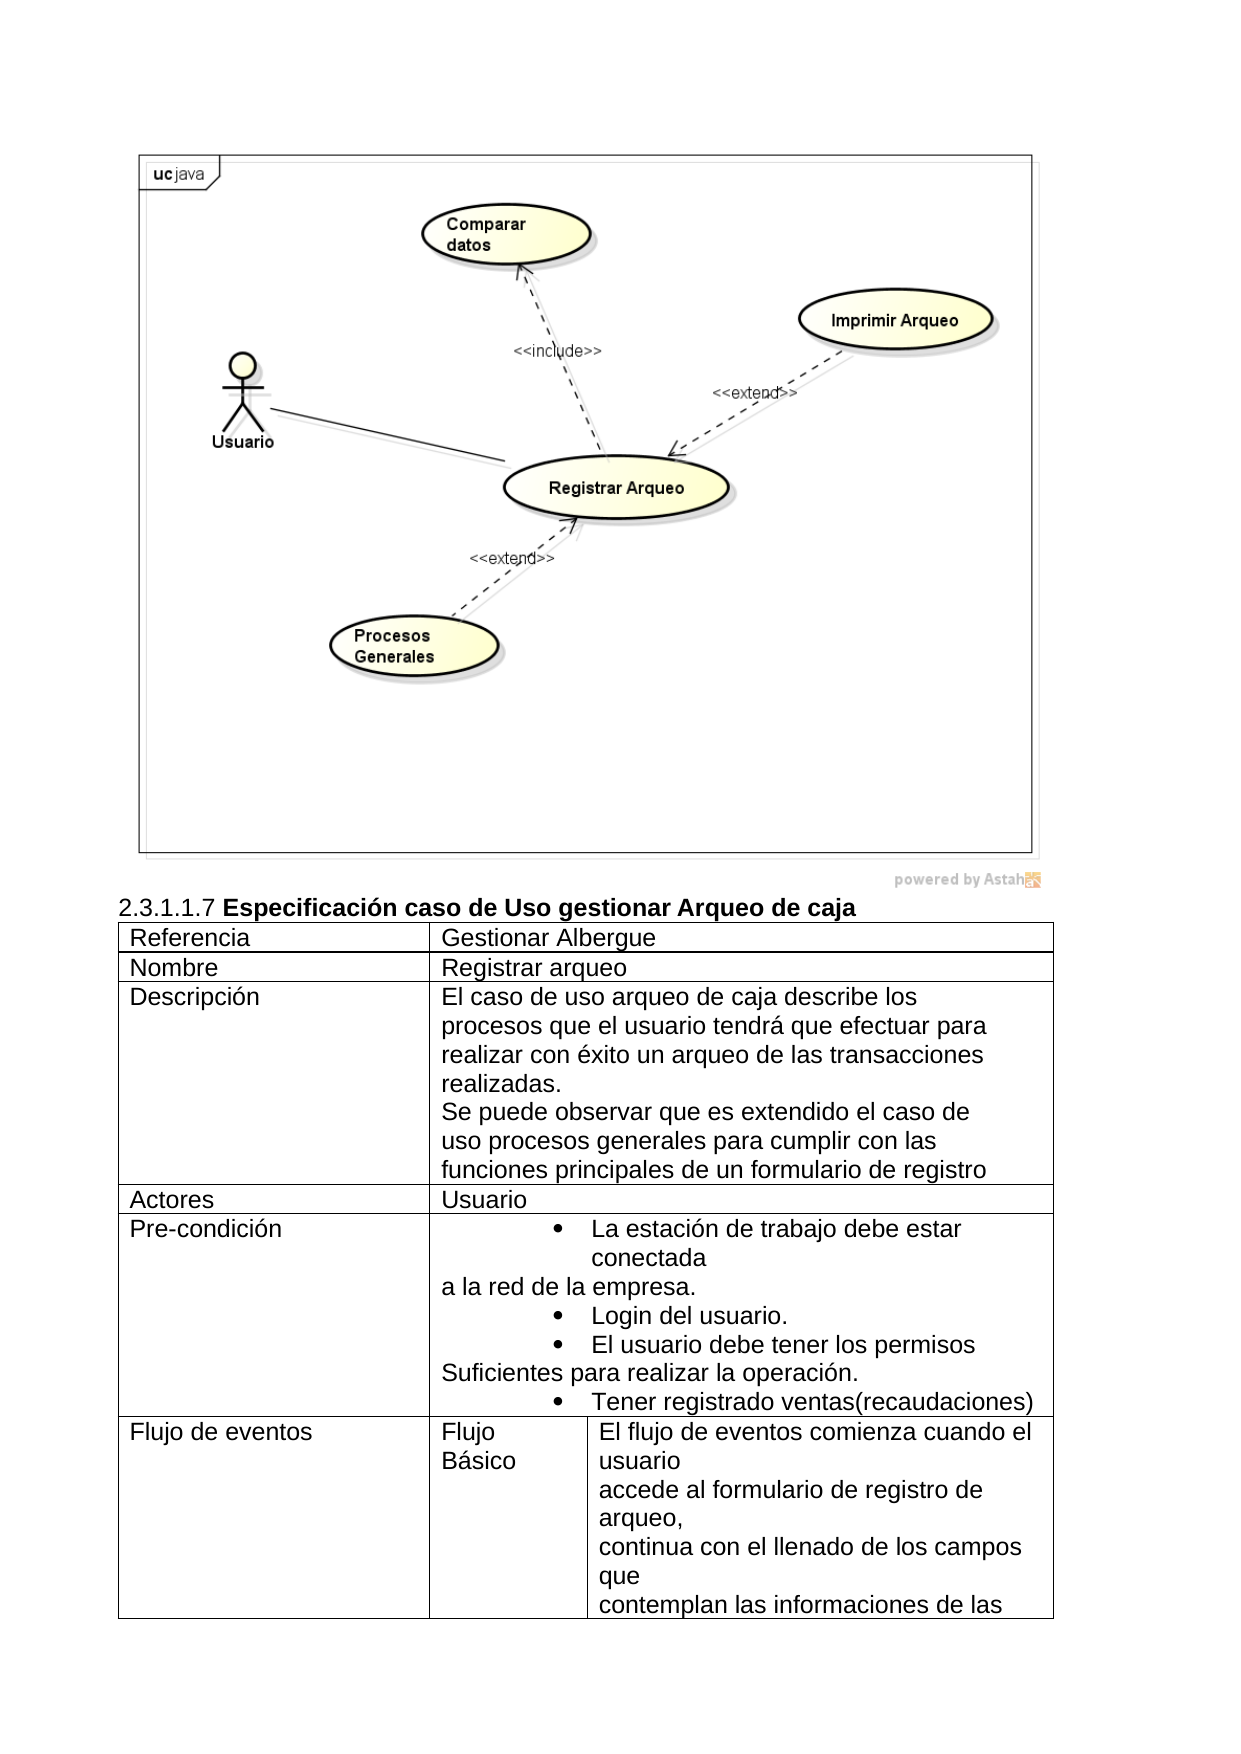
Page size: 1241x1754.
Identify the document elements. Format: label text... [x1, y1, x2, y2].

table_cell Flujo de eventos [119, 1417, 429, 1618]
text 2.3.1.1.7 Especificación caso de Uso gestionar Arqueo de caja [118, 893, 1122, 922]
table_cell El flujo de eventos comienza cuando el usuario accede al formulario de registro de arqueo, continua con el llenado de los campos que contemplan las informaciones de las [588, 1417, 1053, 1618]
table_cell Registrar arqueo [430, 953, 1053, 981]
table_cell Pre-condición [119, 1214, 429, 1416]
table_cell Actores [119, 1185, 429, 1213]
table_header Referencia [119, 923, 429, 951]
table_cell Nombre [119, 953, 429, 981]
table_cell Descripción [119, 982, 429, 1183]
table_cell Flujo Básico [430, 1417, 587, 1618]
table_cell La estación de trabajo debe estar conectada a la red de la empresa. Login del usuario. El usuario debe tener los permisos Suficientes para realizar la operación. Tener registrado ventas(recaudaciones) [430, 1214, 1053, 1416]
table_cell El caso de uso arqueo de caja describe los procesos que el usuario tendrá que efectuar para realizar con éxito un arqueo de las transacciones realizadas. Se puede observar que es extendido el caso de uso procesos generales para cumplir con las funciones principales de un formulario de registro [430, 982, 1053, 1183]
table_header Gestionar Albergue [430, 923, 1053, 951]
table_cell Usuario [430, 1185, 1053, 1213]
